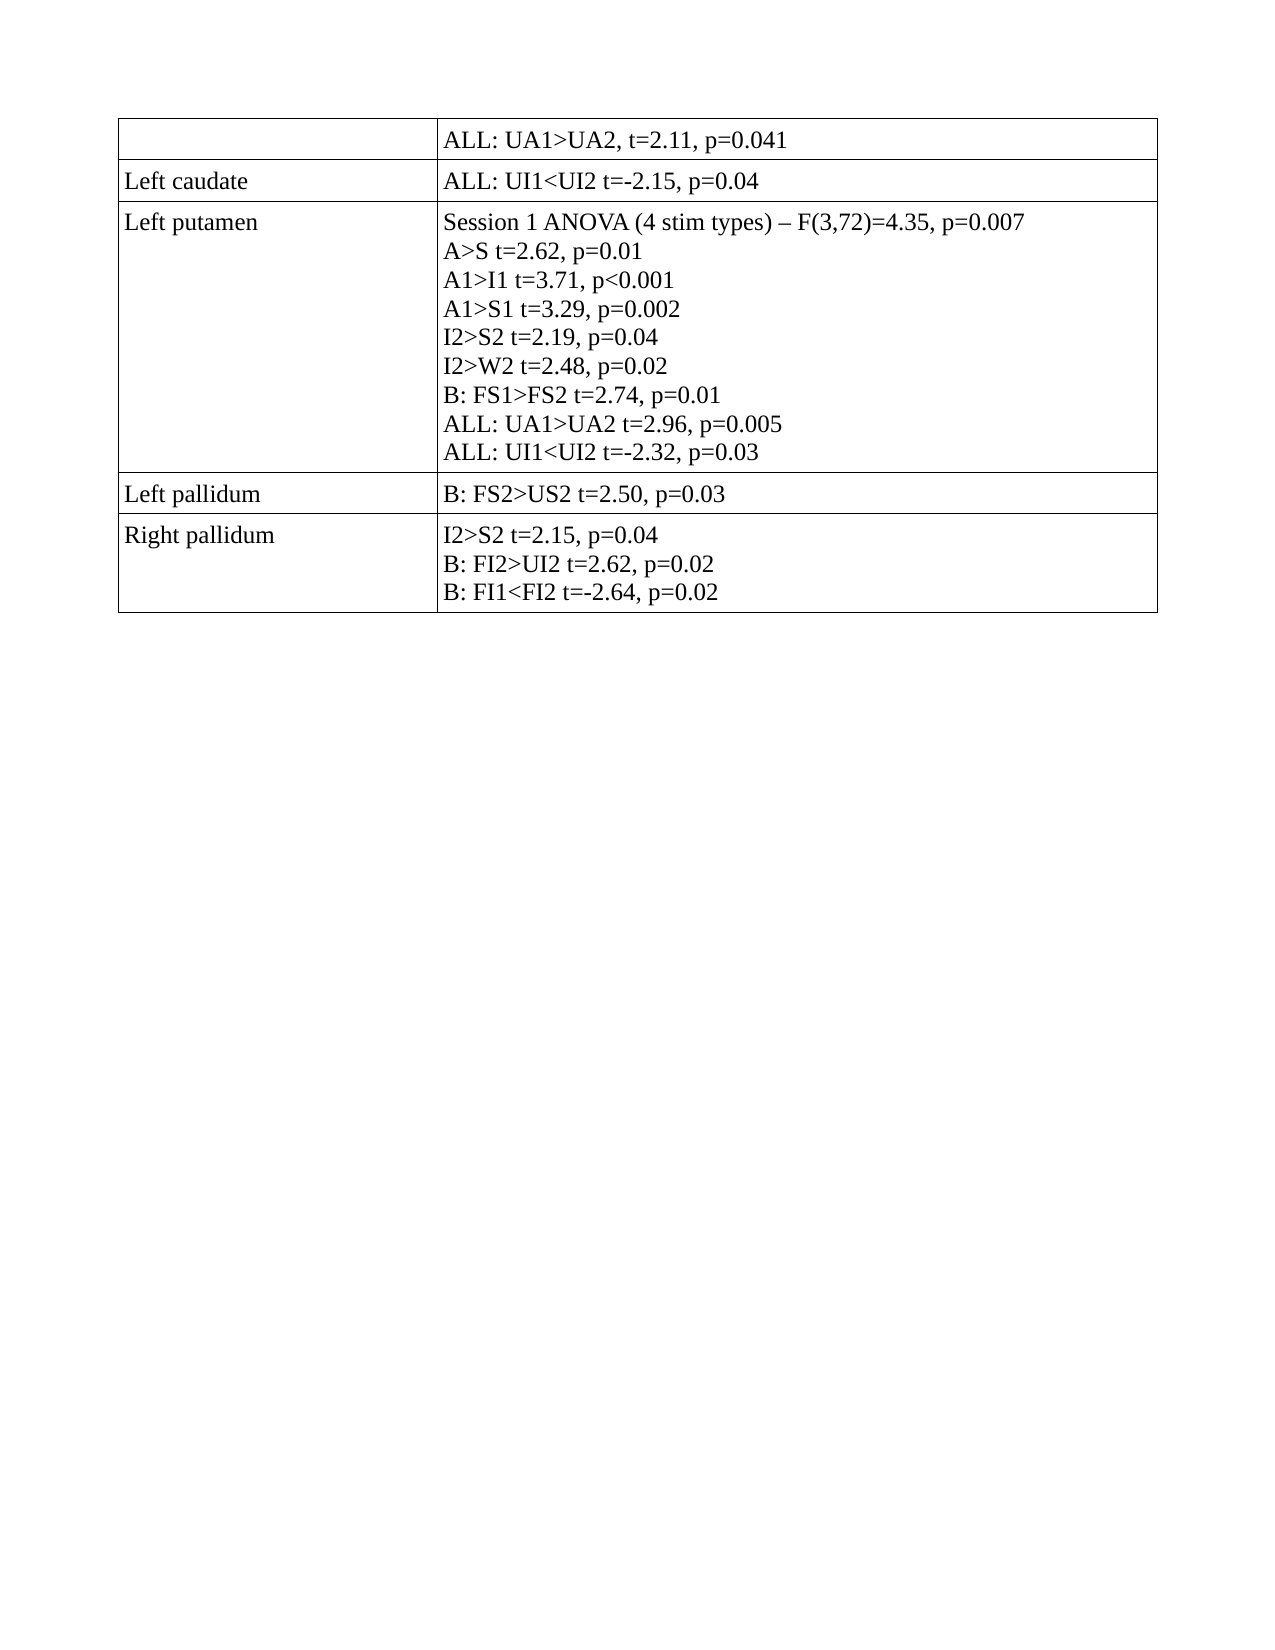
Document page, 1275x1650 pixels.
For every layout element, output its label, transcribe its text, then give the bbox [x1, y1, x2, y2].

table_cell Left caudate [119, 160, 437, 201]
table_cell Session 1 ANOVA (4 stim types) – F(3,72)=4.35, p=0.007 A>S t=2.62, p=0.01 A1>I1 t=3.71, p<0.001 A1>S1 t=3.29, p=0.002 I2>S2 t=2.19, p=0.04 I2>W2 t=2.48, p=0.02 B: FS1>FS2 t=2.74, p=0.01 ALL: UA1>UA2 t=2.96, p=0.005 ALL: UI1<UI2 t=-2.32, p=0.03 [438, 202, 1157, 472]
table_cell [119, 119, 437, 159]
table_cell Right pallidum [119, 514, 437, 612]
table_cell Left putamen [119, 202, 437, 472]
table_cell ALL: UA1>UA2, t=2.11, p=0.041 [438, 119, 1157, 159]
table_cell I2>S2 t=2.15, p=0.04 B: FI2>UI2 t=2.62, p=0.02 B: FI1<FI2 t=-2.64, p=0.02 [438, 514, 1157, 612]
table_cell B: FS2>US2 t=2.50, p=0.03 [438, 473, 1157, 513]
table_cell ALL: UI1<UI2 t=-2.15, p=0.04 [438, 160, 1157, 201]
table_cell Left pallidum [119, 473, 437, 513]
